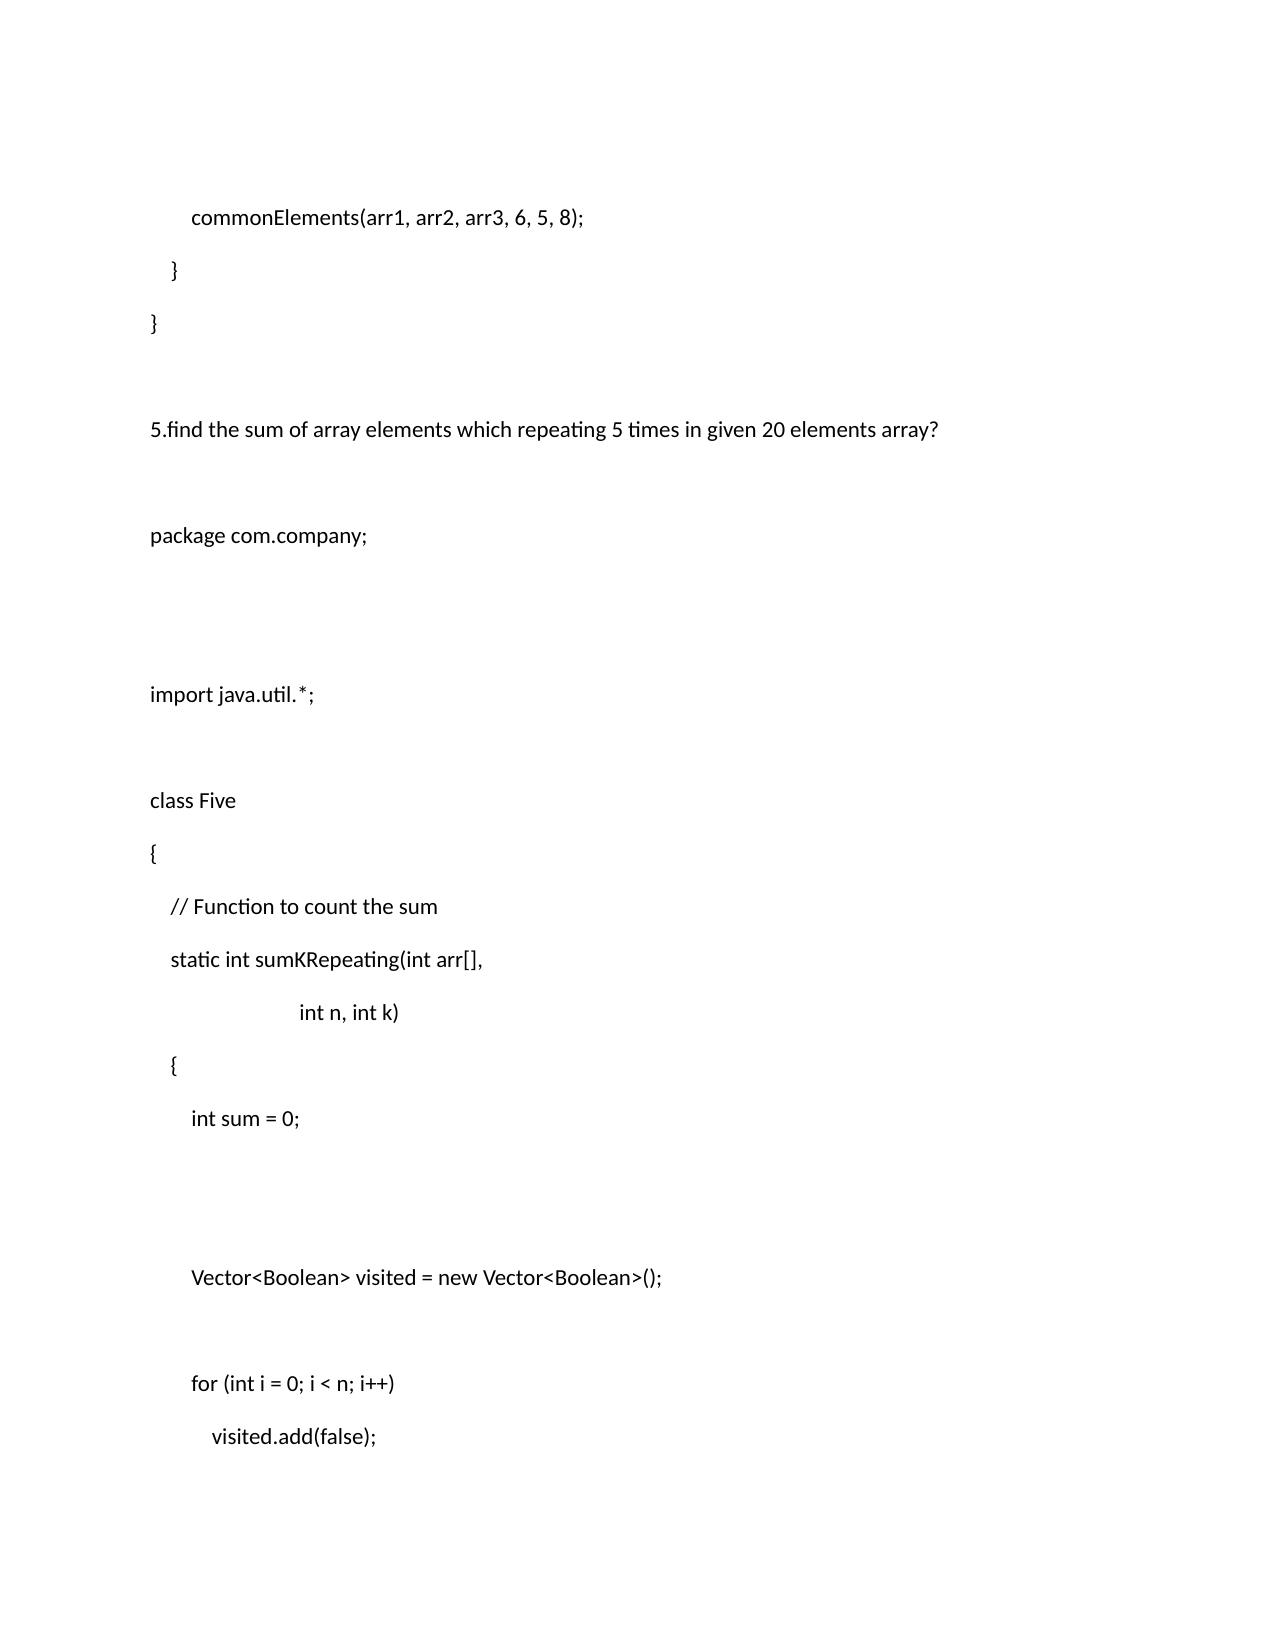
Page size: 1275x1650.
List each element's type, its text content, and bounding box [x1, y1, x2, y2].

text visited.add(false); [150, 1422, 1125, 1451]
text for (int i = 0; i < n; i++) [150, 1369, 1125, 1397]
text class Five [150, 786, 1125, 814]
text } [150, 256, 1125, 284]
text int n, int k) [150, 998, 1125, 1026]
text { [150, 1051, 1125, 1079]
text int sum = 0; [150, 1104, 1125, 1132]
text import java.util.*; [150, 680, 1125, 708]
text Vector<Boolean> visited = new Vector<Boolean>(); [150, 1263, 1125, 1291]
text 5.find the sum of array elements which repeating 5 times in given 20 elements array? [150, 415, 1125, 443]
text static int sumKRepeating(int arr[], [150, 945, 1125, 973]
text package com.company; [150, 521, 1125, 549]
text { [150, 839, 1125, 867]
text commonElements(arr1, arr2, arr3, 6, 5, 8); [150, 203, 1125, 231]
text // Function to count the sum [150, 892, 1125, 920]
text } [150, 309, 1125, 337]
